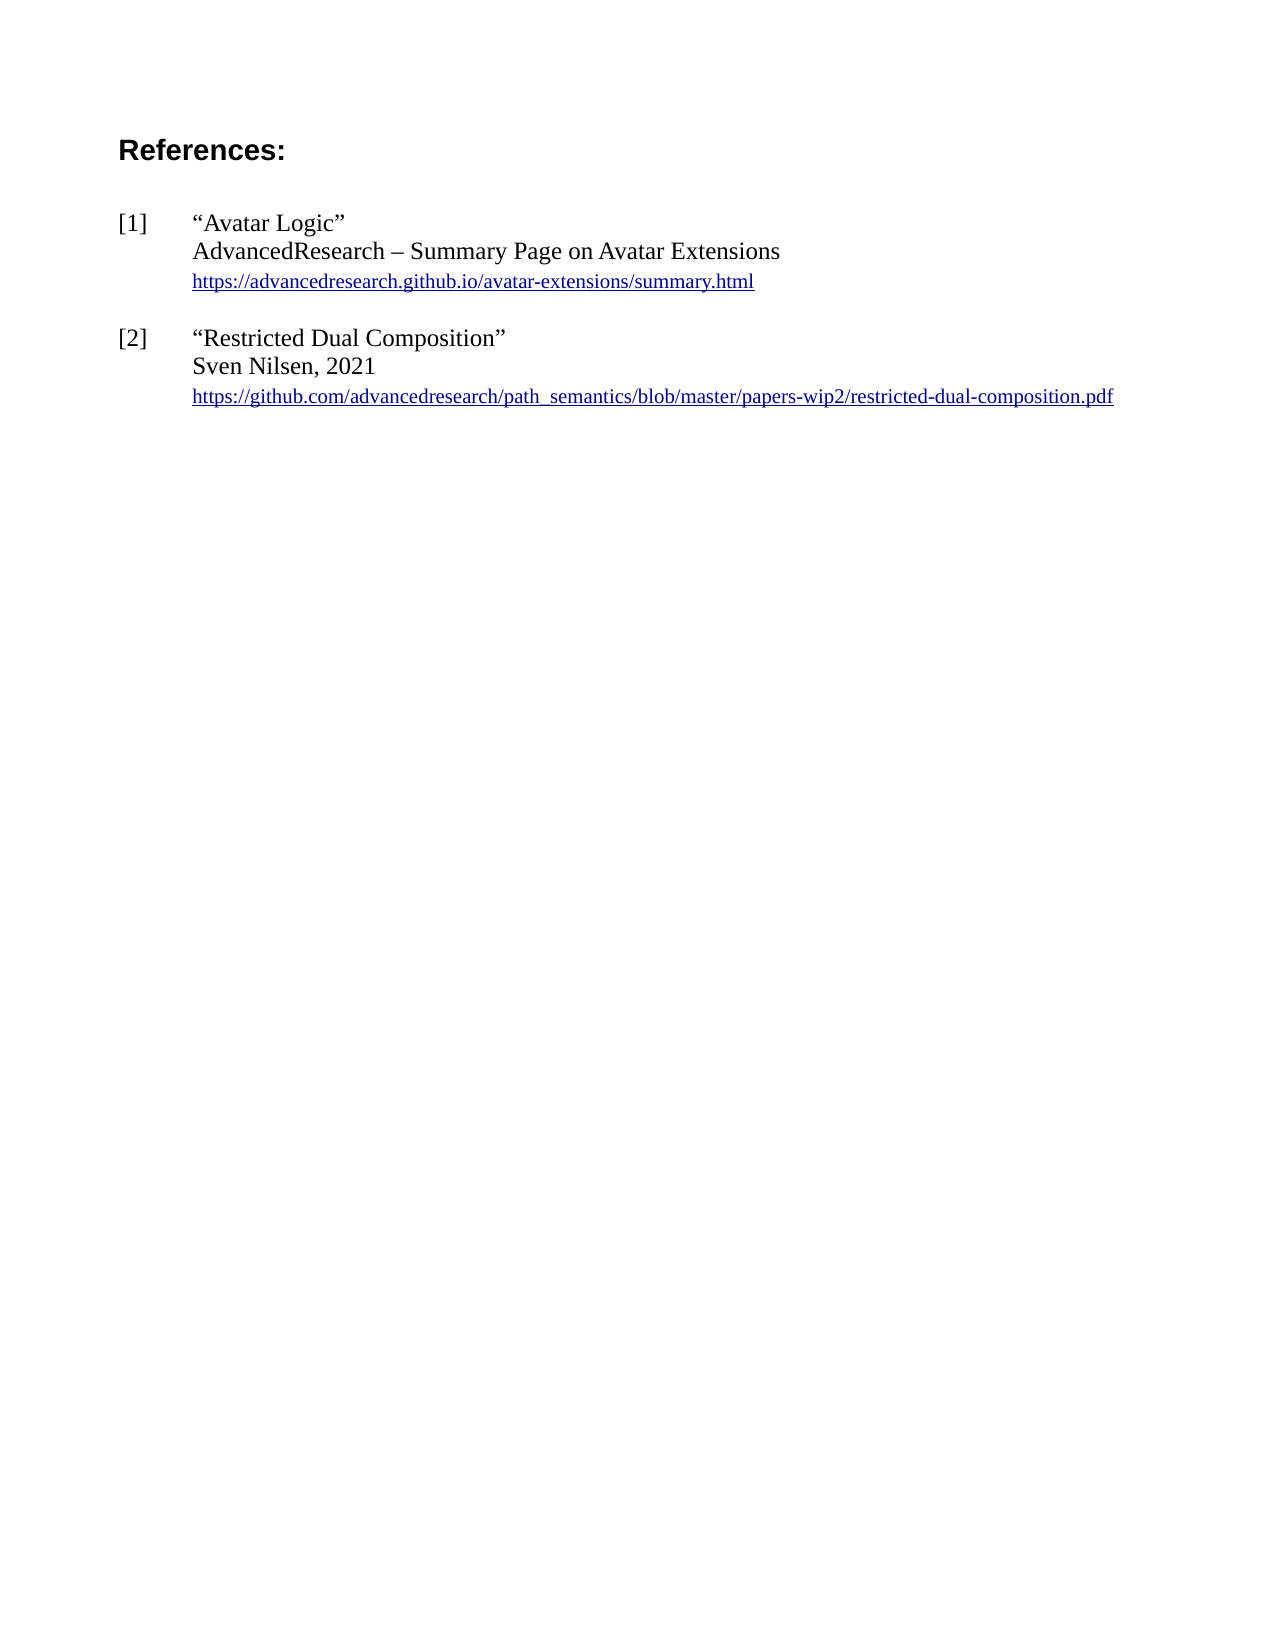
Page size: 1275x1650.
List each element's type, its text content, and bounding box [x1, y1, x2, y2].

text Sven Nilsen, 2021 [118, 351, 1157, 380]
text AdvancedResearch – Summary Page on Avatar Extensions [118, 236, 1157, 265]
text https://advancedresearch.github.io/avatar-extensions/summary.html [118, 265, 1157, 294]
text [1] “Avatar Logic” [118, 208, 1157, 236]
text https://github.com/advancedresearch/path_semantics/blob/master/papers-wip2/restricted-dual-composition.pdf [118, 380, 1157, 409]
subtitle References: [118, 133, 1157, 166]
text [2] “Restricted Dual Composition” [118, 323, 1157, 351]
